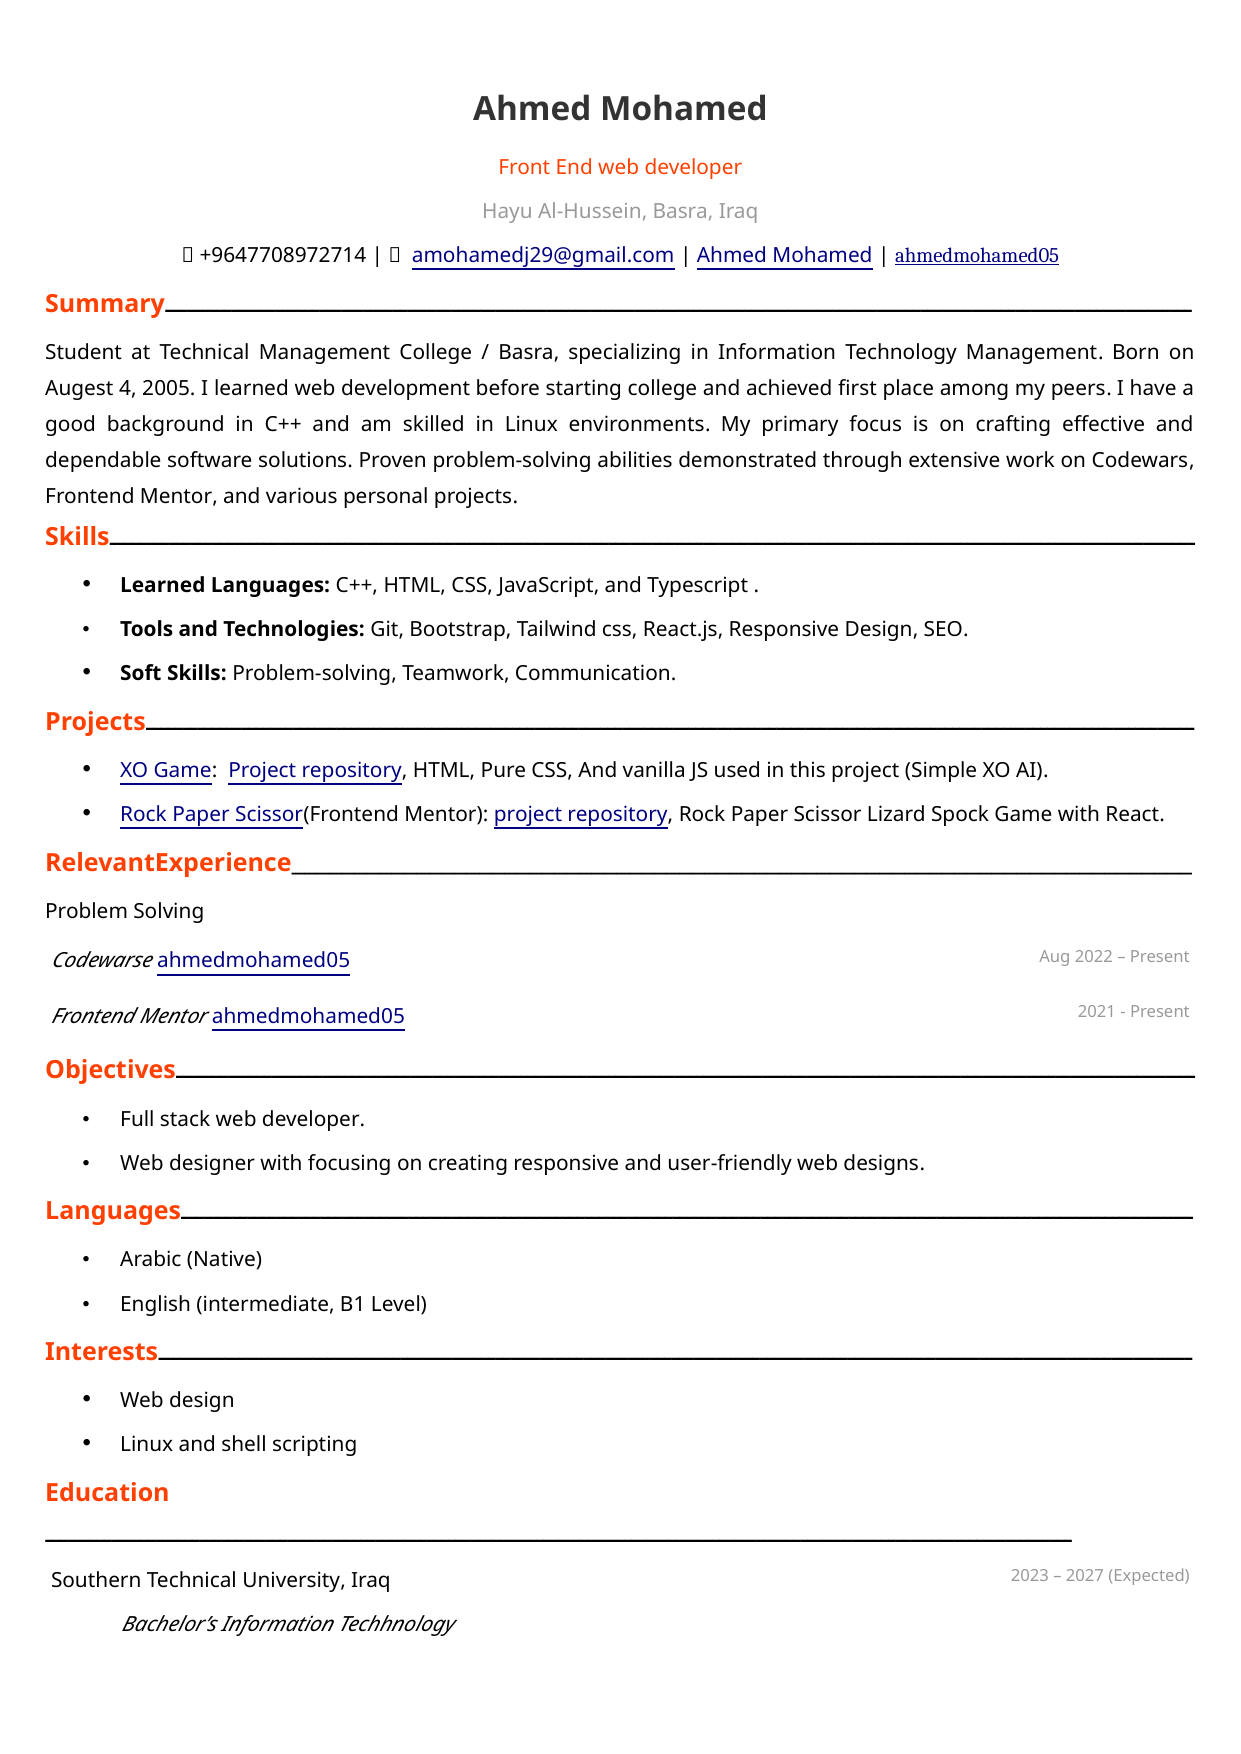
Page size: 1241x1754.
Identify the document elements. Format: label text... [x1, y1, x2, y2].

list Full stack web developer. [82, 1097, 1195, 1141]
list XO Game: Project repository, HTML, Pure CSS, And vanilla JS used in this project (Simple XO AI). [82, 748, 1195, 792]
text RelevantExperience________________________________________________________________________ [45, 837, 1195, 889]
table_header Aug 2022 – Present [620, 934, 1195, 989]
text  +9647708972714 | 󰇮 amohamedj29@gmail.com |󰌻 Ahmed Mohamed | ahmedmohamed05 [45, 233, 1195, 278]
text Front End web developer [45, 145, 1195, 189]
table_cell 2021 - Present [620, 989, 1195, 1044]
list Linux and shell scripting [82, 1423, 1195, 1467]
list Web designer with focusing on creating responsive and user-friendly web designs. [82, 1141, 1195, 1185]
text Summaryــــــــــــــــــــــــــــــــــــــــــــــــــــــــــــــــــــــــــــــــــــــــــــــــــــــــــــــــــــــــــــــــــــــــــــ [45, 278, 1195, 330]
text Languagesــــــــــــــــــــــــــــــــــــــــــــــــــــــــــــــــــــــــــــــــــــــــــــــــــــــــــــــــــــــــــــــــــــــــــ [45, 1185, 1195, 1238]
table_header 2023 – 2027 (Expected) [916, 1553, 1195, 1652]
table_cell Frontend Mentor ahmedmohamed05 [45, 989, 620, 1044]
text Ahmed Mohamed [45, 75, 1195, 145]
text Skillsــــــــــــــــــــــــــــــــــــــــــــــــــــــــــــــــــــــــــــــــــــــــــــــــــــــــــــــــــــــــــــــــــــــــــــــــــــ [45, 511, 1195, 563]
text Educationــــــــــــــــــــــــــــــــــــــــــــــــــــــــــــــــــــــــــــــــــــــــــــــــــــــــــــــــــــــــــــــــــــــــــــ [45, 1467, 1195, 1553]
table_header Codewarse ahmedmohamed05 [45, 934, 620, 989]
list English (intermediate, B1 Level) [82, 1282, 1195, 1326]
list Soft Skills: Problem-solving, Teamwork, Communication. [82, 652, 1195, 696]
text Interestsـــــــــــــــــــــــــــــــــــــــــــــــــــــــــــــــــــــــــــــــــــــــــــــــــــــــــــــــــــــــــــــــــــــــــــــ [45, 1326, 1195, 1379]
text Student at Technical Management College / Basra, specializing in Information Technology Management. Born on Augest 4, 2005. I learned web development before starting college and achieved first place among my peers. I have a good background in C++ and am skilled in Linux environments. My primary focus is on crafting effective and dependable software solutions. Proven problem-solving abilities demonstrated through extensive work on Codewars, Frontend Mentor, and various personal projects. [45, 330, 1195, 511]
text Objectivesـــــــــــــــــــــــــــــــــــــــــــــــــــــــــــــــــــــــــــــــــــــــــــــــــــــــــــــــــــــــــــــــــــــــــــ [45, 1044, 1195, 1097]
list Web design [82, 1379, 1195, 1423]
table_header Southern Technical University, Iraq Bachelor’s Information Techhnology [45, 1553, 916, 1652]
text Problem Solving [45, 889, 1195, 933]
list Tools and Technologies: Git, Bootstrap, Tailwind css, React.js, Responsive Design, SEO. [82, 607, 1195, 652]
text Hayu Al-Hussein, Basra, Iraq [45, 189, 1195, 233]
list Arabic (Native) [82, 1238, 1195, 1282]
text Projectsـــــــــــــــــــــــــــــــــــــــــــــــــــــــــــــــــــــــــــــــــــــــــــــــــــــــــــــــــــــــــــــــــــــــــــــــ [45, 696, 1195, 748]
list Learned Languages: C++, HTML, CSS, JavaScript, and Typescript . [82, 563, 1195, 607]
list Rock Paper Scissor(Frontend Mentor): project repository, Rock Paper Scissor Lizard Spock Game with React. [82, 792, 1195, 837]
